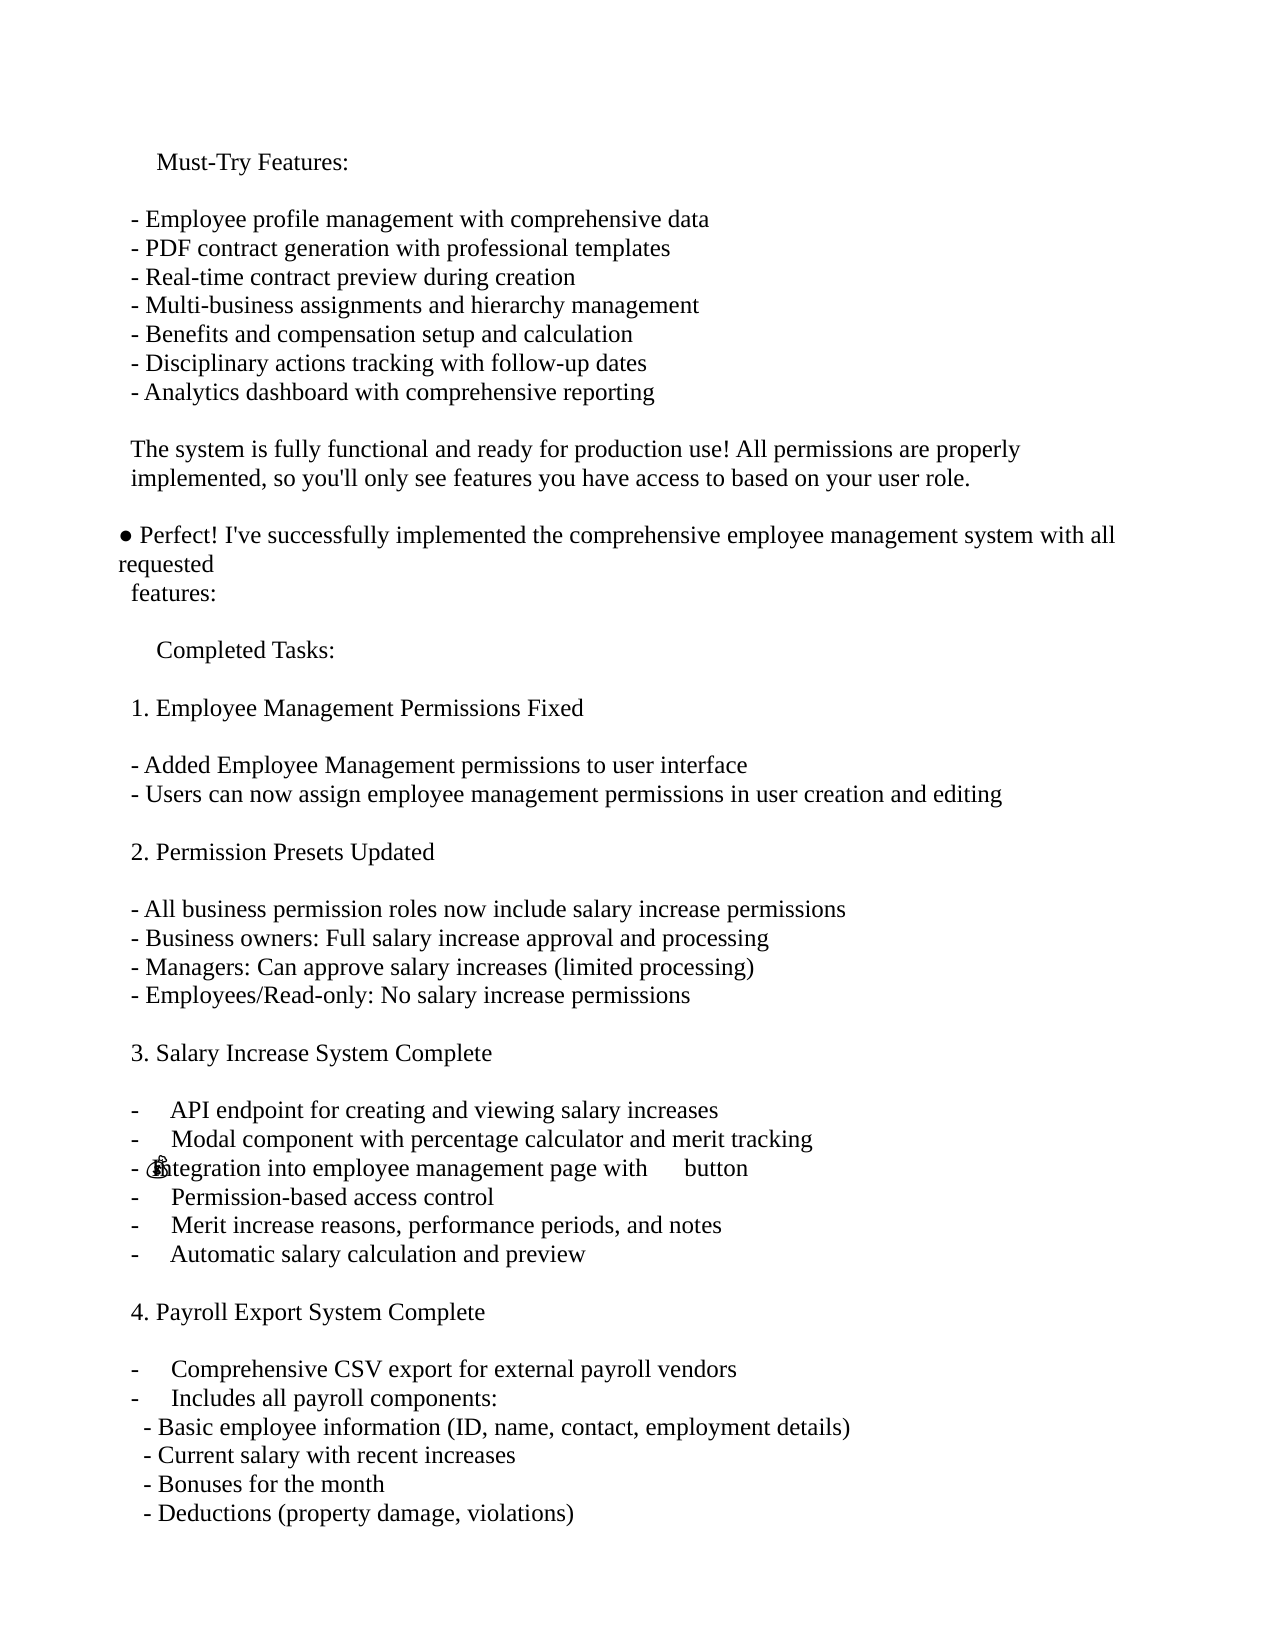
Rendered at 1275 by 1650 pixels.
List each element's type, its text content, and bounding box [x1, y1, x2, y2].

text - Employees/Read-only: No salary increase permissions [118, 981, 1157, 1009]
text - ✅ Modal component with percentage calculator and merit tracking [118, 1124, 1157, 1153]
text features: [118, 578, 1157, 607]
text The system is fully functional and ready for production use! All permissions are properly [118, 434, 1157, 463]
text - Business owners: Full salary increase approval and processing [118, 923, 1157, 952]
text - Analytics dashboard with comprehensive reporting [118, 377, 1157, 406]
text ● Perfect! I've successfully implemented the comprehensive employee management system with all requested [118, 521, 1157, 578]
text ✅ Must-Try Features: [118, 147, 1157, 176]
text - Benefits and compensation setup and calculation [118, 319, 1157, 348]
text - Added Employee Management permissions to user interface [118, 751, 1157, 779]
text - Current salary with recent increases [118, 1441, 1157, 1469]
text - Real-time contract preview during creation [118, 262, 1157, 291]
text implemented, so you'll only see features you have access to based on your user role. [118, 463, 1157, 492]
text ✅ Completed Tasks: [118, 636, 1157, 664]
text - Multi-business assignments and hierarchy management [118, 291, 1157, 319]
text - ✅ Includes all payroll components: [118, 1383, 1157, 1412]
text 3. Salary Increase System Complete [118, 1038, 1157, 1067]
text - ✅ Comprehensive CSV export for external payroll vendors [118, 1354, 1157, 1383]
text - ✅ Integration into employee management page with 💰 button [118, 1153, 1157, 1182]
text - Employee profile management with comprehensive data [118, 204, 1157, 233]
text - Disciplinary actions tracking with follow-up dates [118, 348, 1157, 377]
text - ✅ Merit increase reasons, performance periods, and notes [118, 1211, 1157, 1239]
text - ✅ Permission-based access control [118, 1182, 1157, 1211]
text 2. Permission Presets Updated [118, 837, 1157, 866]
text - Basic employee information (ID, name, contact, employment details) [118, 1412, 1157, 1441]
text - Users can now assign employee management permissions in user creation and editing [118, 779, 1157, 808]
text - Bonuses for the month [118, 1469, 1157, 1498]
text 1. Employee Management Permissions Fixed [118, 693, 1157, 722]
text - All business permission roles now include salary increase permissions [118, 894, 1157, 923]
text 4. Payroll Export System Complete [118, 1297, 1157, 1326]
text - Deductions (property damage, violations) [118, 1498, 1157, 1527]
text - Managers: Can approve salary increases (limited processing) [118, 952, 1157, 981]
text - ✅ Automatic salary calculation and preview [118, 1239, 1157, 1268]
text - ✅ API endpoint for creating and viewing salary increases [118, 1096, 1157, 1124]
text - PDF contract generation with professional templates [118, 233, 1157, 262]
